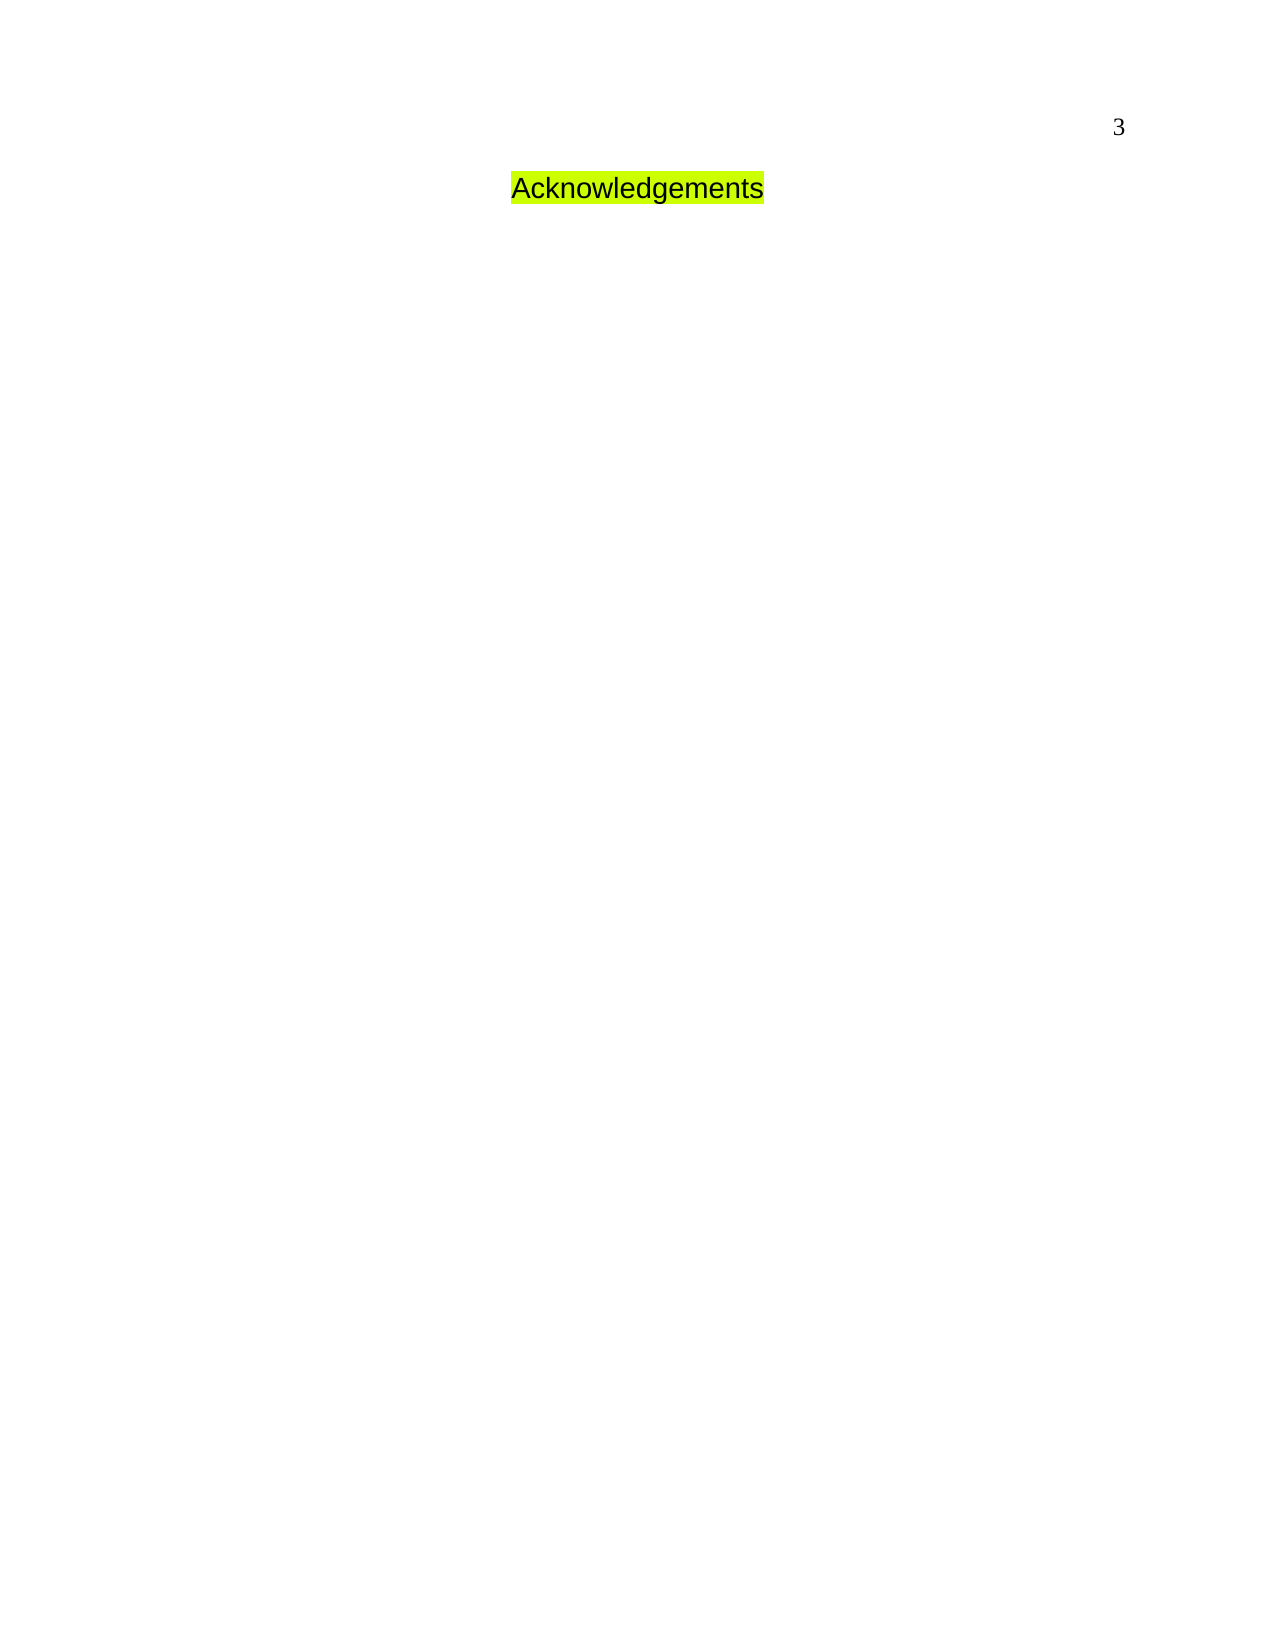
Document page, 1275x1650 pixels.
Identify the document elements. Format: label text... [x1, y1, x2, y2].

subtitle Acknowledgements [150, 171, 1125, 204]
